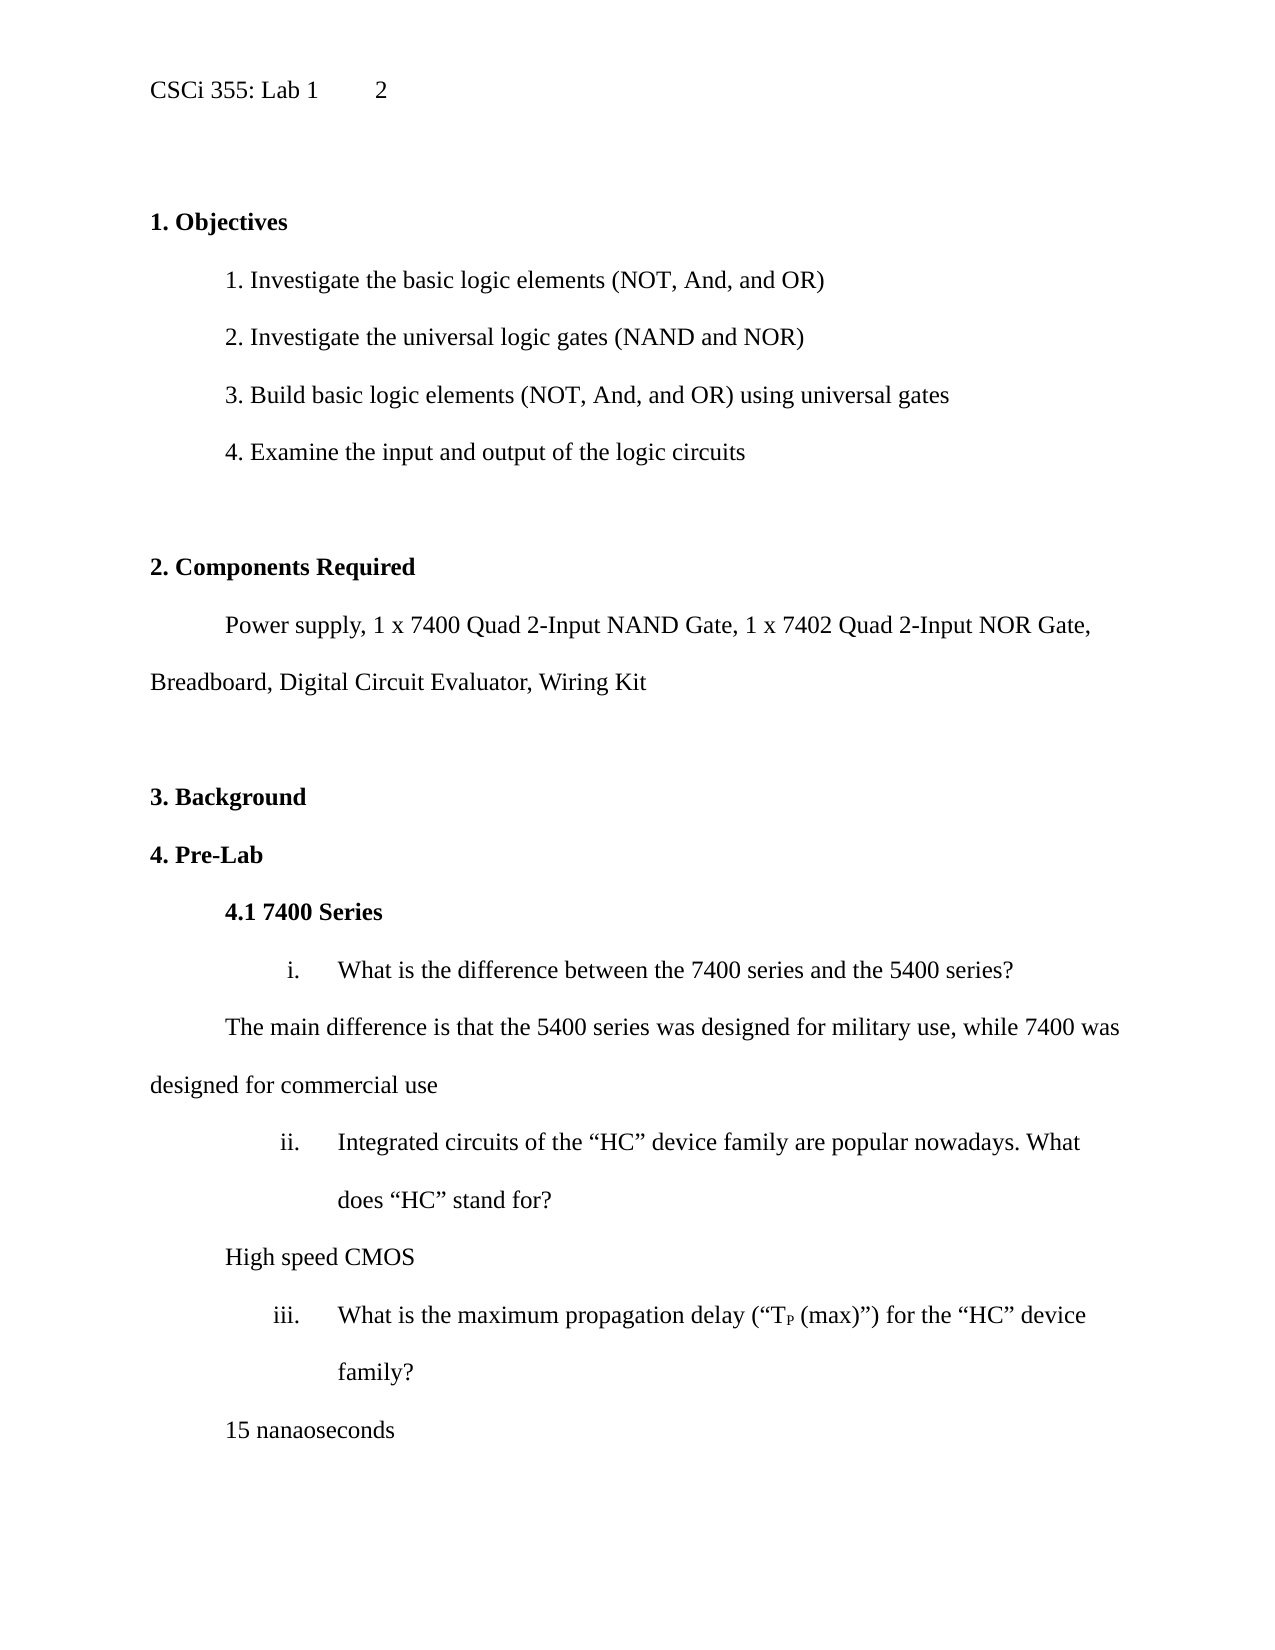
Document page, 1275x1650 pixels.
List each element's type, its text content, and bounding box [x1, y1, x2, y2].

list What is the maximum propagation delay (“TP (max)”) for the “HC” device family? [300, 1300, 1125, 1386]
text Power supply, 1 x 7400 Quad 2-Input NAND Gate, 1 x 7402 Quad 2-Input NOR Gate, Breadboard, Digital Circuit Evaluator, Wiring Kit [150, 610, 1125, 696]
text 1. Investigate the basic logic elements (NOT, And, and OR) [225, 265, 1125, 294]
text The main difference is that the 5400 series was designed for military use, while 7400 was designed for commercial use [150, 1012, 1125, 1099]
text 2. Investigate the universal logic gates (NAND and NOR) [225, 322, 1125, 351]
text 15 nanaoseconds [150, 1415, 1125, 1444]
text 3. Build basic logic elements (NOT, And, and OR) using universal gates [225, 380, 1125, 409]
list Integrated circuits of the “HC” device family are popular nowadays. What does “HC” stand for? [300, 1127, 1125, 1214]
subtitle 4. Pre-Lab [150, 840, 1125, 869]
subtitle 4.1 7400 Series [150, 897, 1125, 926]
text High speed CMOS [150, 1242, 1125, 1271]
subtitle 2. Components Required [150, 552, 1125, 581]
text 4. Examine the input and output of the logic circuits [225, 437, 1125, 466]
subtitle 3. Background [150, 782, 1125, 811]
list What is the difference between the 7400 series and the 5400 series? [300, 955, 1125, 984]
subtitle 1. Objectives [150, 207, 1125, 236]
